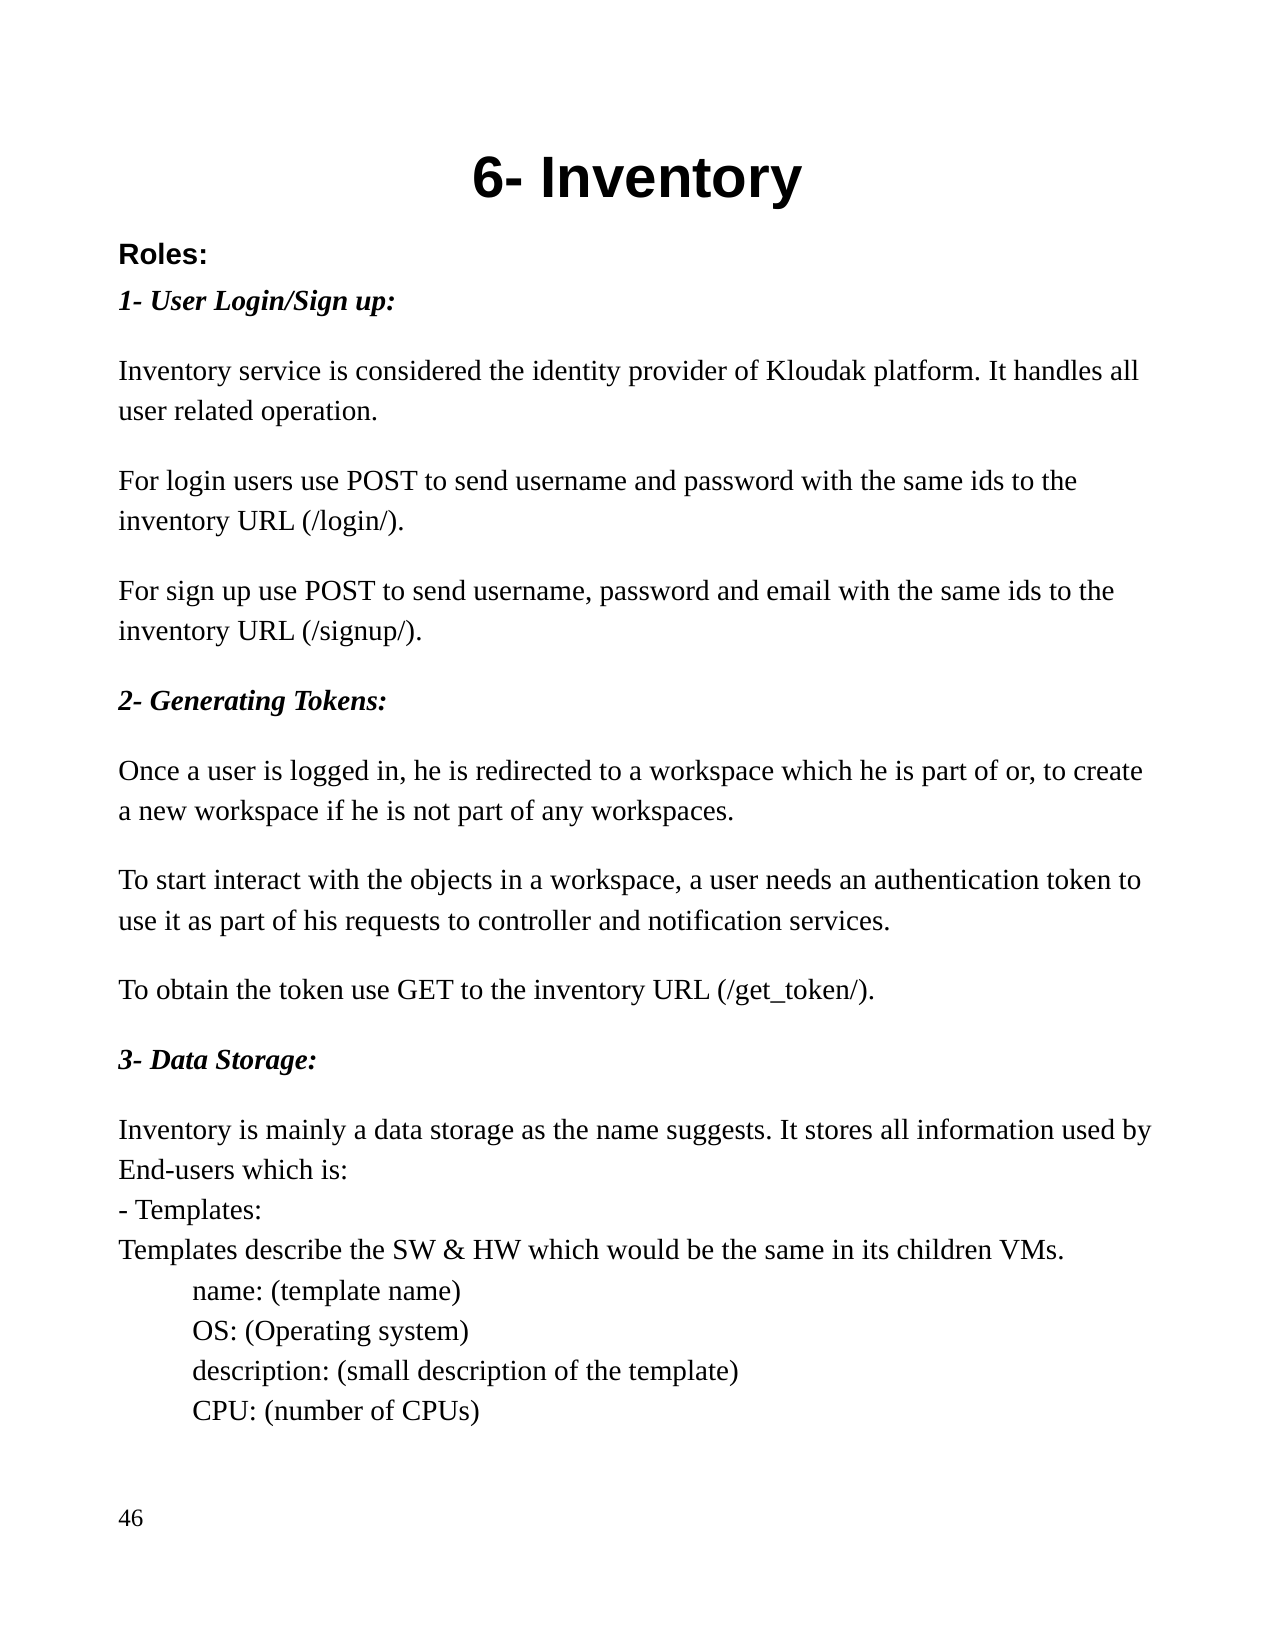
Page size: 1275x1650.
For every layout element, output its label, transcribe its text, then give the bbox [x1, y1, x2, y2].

text Inventory service is considered the identity provider of Kloudak platform. It handles all user related operation. [118, 353, 1157, 427]
text Once a user is logged in, he is redirected to a workspace which he is part of or, to create a new workspace if he is not part of any workspaces. [118, 753, 1157, 826]
text For login users use POST to send username and password with the same ids to the inventory URL (/login/). [118, 463, 1157, 537]
subtitle Roles: [118, 237, 1157, 271]
text 2- Generating Tokens: [118, 683, 1157, 716]
text 1- User Login/Sign up: [118, 283, 1157, 317]
text To obtain the token use GET to the inventory URL (/get_token/). [118, 972, 1157, 1006]
text 3- Data Storage: [118, 1042, 1157, 1076]
title 6- Inventory [118, 143, 1157, 210]
text Inventory is mainly a data storage as the name suggests. It stores all information used by End-users which is: - Templates: Templates describe the SW & HW which would be the same in its children VMs. name: (template name) OS: (Operating system) description: (small description of the template) CPU: (number of CPUs) [118, 1112, 1157, 1467]
text To start interact with the objects in a workspace, a user needs an authentication token to use it as part of his requests to controller and notification services. [118, 862, 1157, 936]
text For sign up use POST to send username, password and email with the same ids to the inventory URL (/signup/). [118, 573, 1157, 647]
